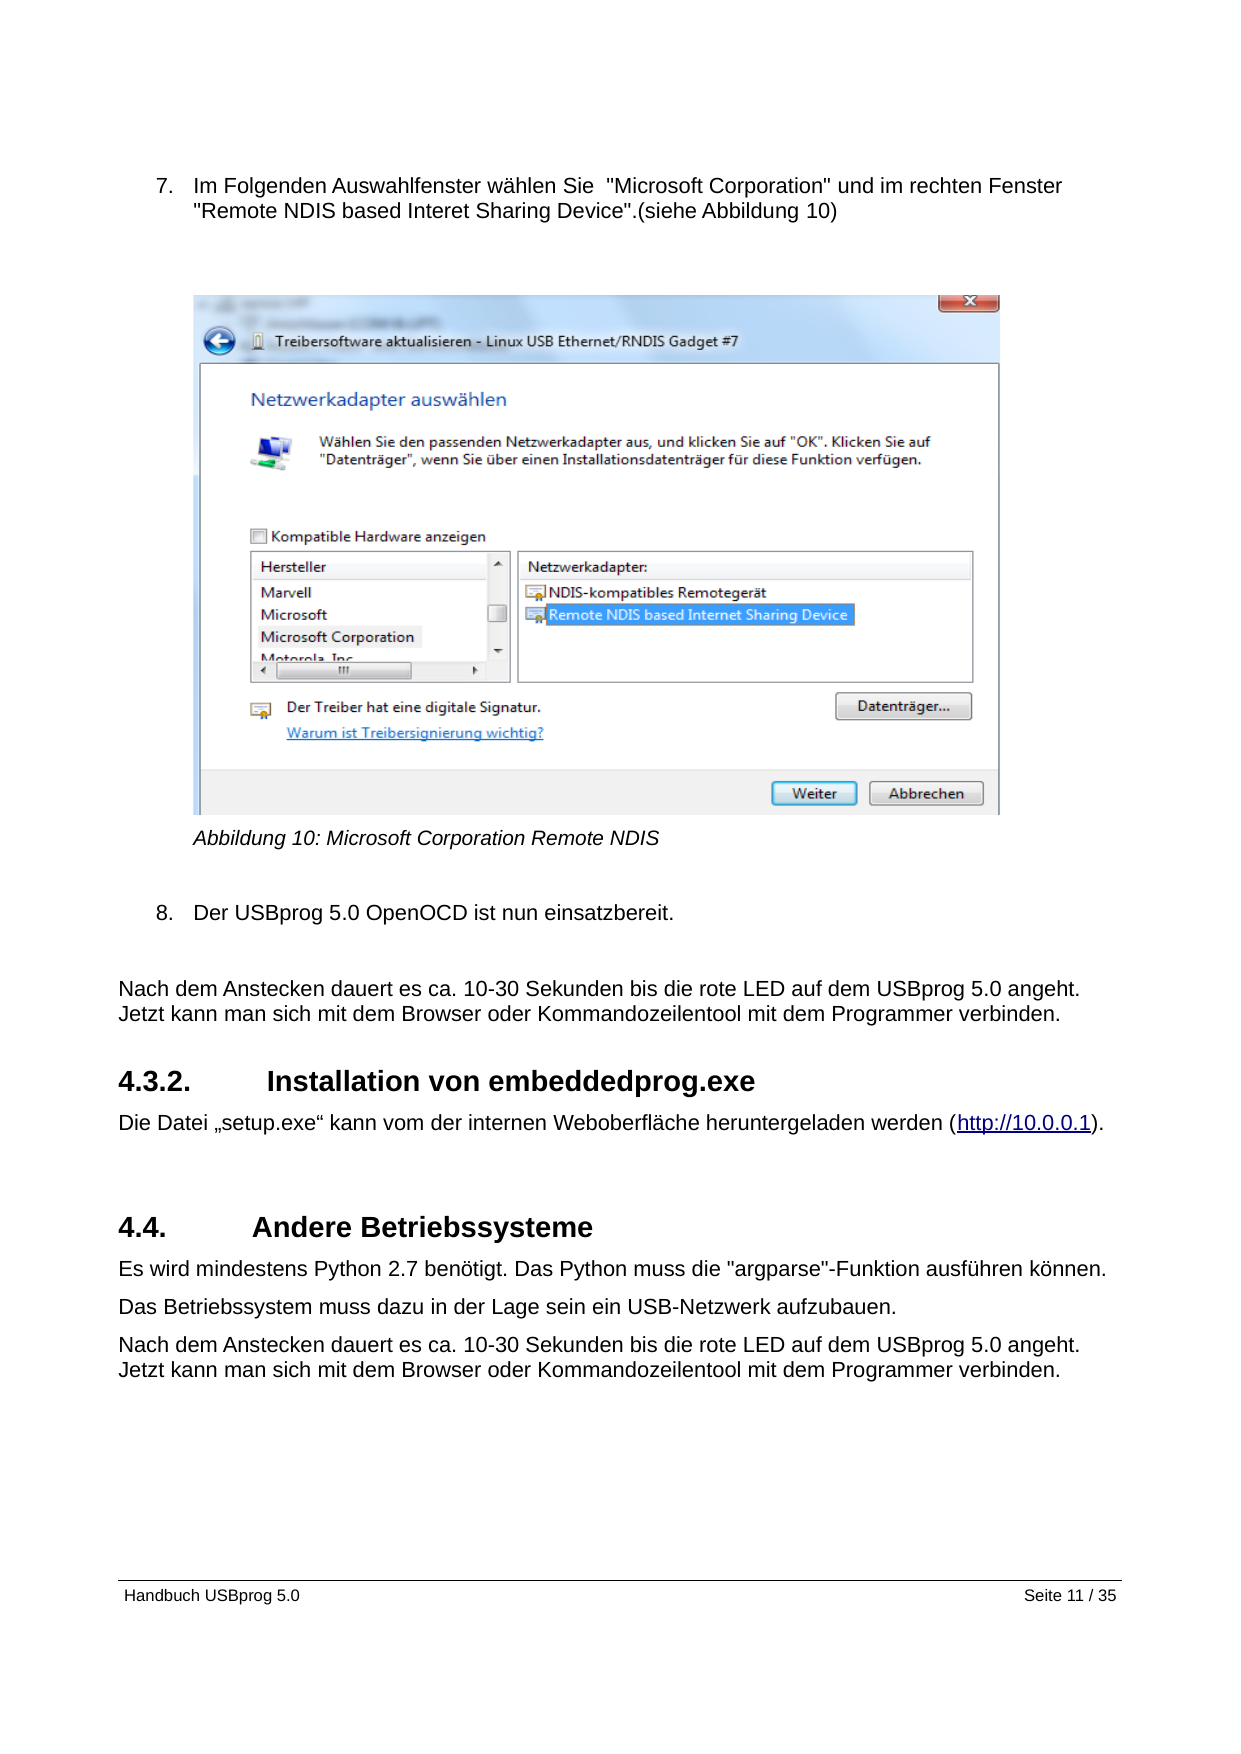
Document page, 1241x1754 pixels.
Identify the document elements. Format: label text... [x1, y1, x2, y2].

text Nach dem Anstecken dauert es ca. 10-30 Sekunden bis die rote LED auf dem USBprog 5.0 angeht. Jetzt kann man sich mit dem Browser oder Kommandozeilentool mit dem Programmer verbinden. [118, 1332, 1122, 1382]
text Das Betriebssystem muss dazu in der Lage sein ein USB-Netzwerk aufzubauen. [118, 1294, 1122, 1319]
text Es wird mindestens Python 2.7 benötigt. Das Python muss die "argparse"-Funktion ausführen können. [118, 1256, 1122, 1281]
subtitle Andere Betriebssysteme [118, 1210, 1122, 1244]
list Im Folgenden Auswahlfenster wählen Sie "Microsoft Corporation" und im rechten Fenster "Remote NDIS based Interet Sharing Device".(siehe Abbildung 10) [156, 173, 1122, 223]
list Der USBprog 5.0 OpenOCD ist nun einsatzbereit. [156, 900, 1122, 926]
text Die Datei „setup.exe“ kann vom der internen Weboberfläche heruntergeladen werden (http://10.0.0.1). [118, 1110, 1122, 1135]
text Nach dem Anstecken dauert es ca. 10-30 Sekunden bis die rote LED auf dem USBprog 5.0 angeht. Jetzt kann man sich mit dem Browser oder Kommandozeilentool mit dem Programmer verbinden. [118, 976, 1122, 1026]
list Abbildung 10: Microsoft Corporation Remote NDIS [193, 295, 1025, 850]
subtitle Installation von embeddedprog.exe [118, 1064, 1122, 1097]
picture [193, 295, 1001, 815]
